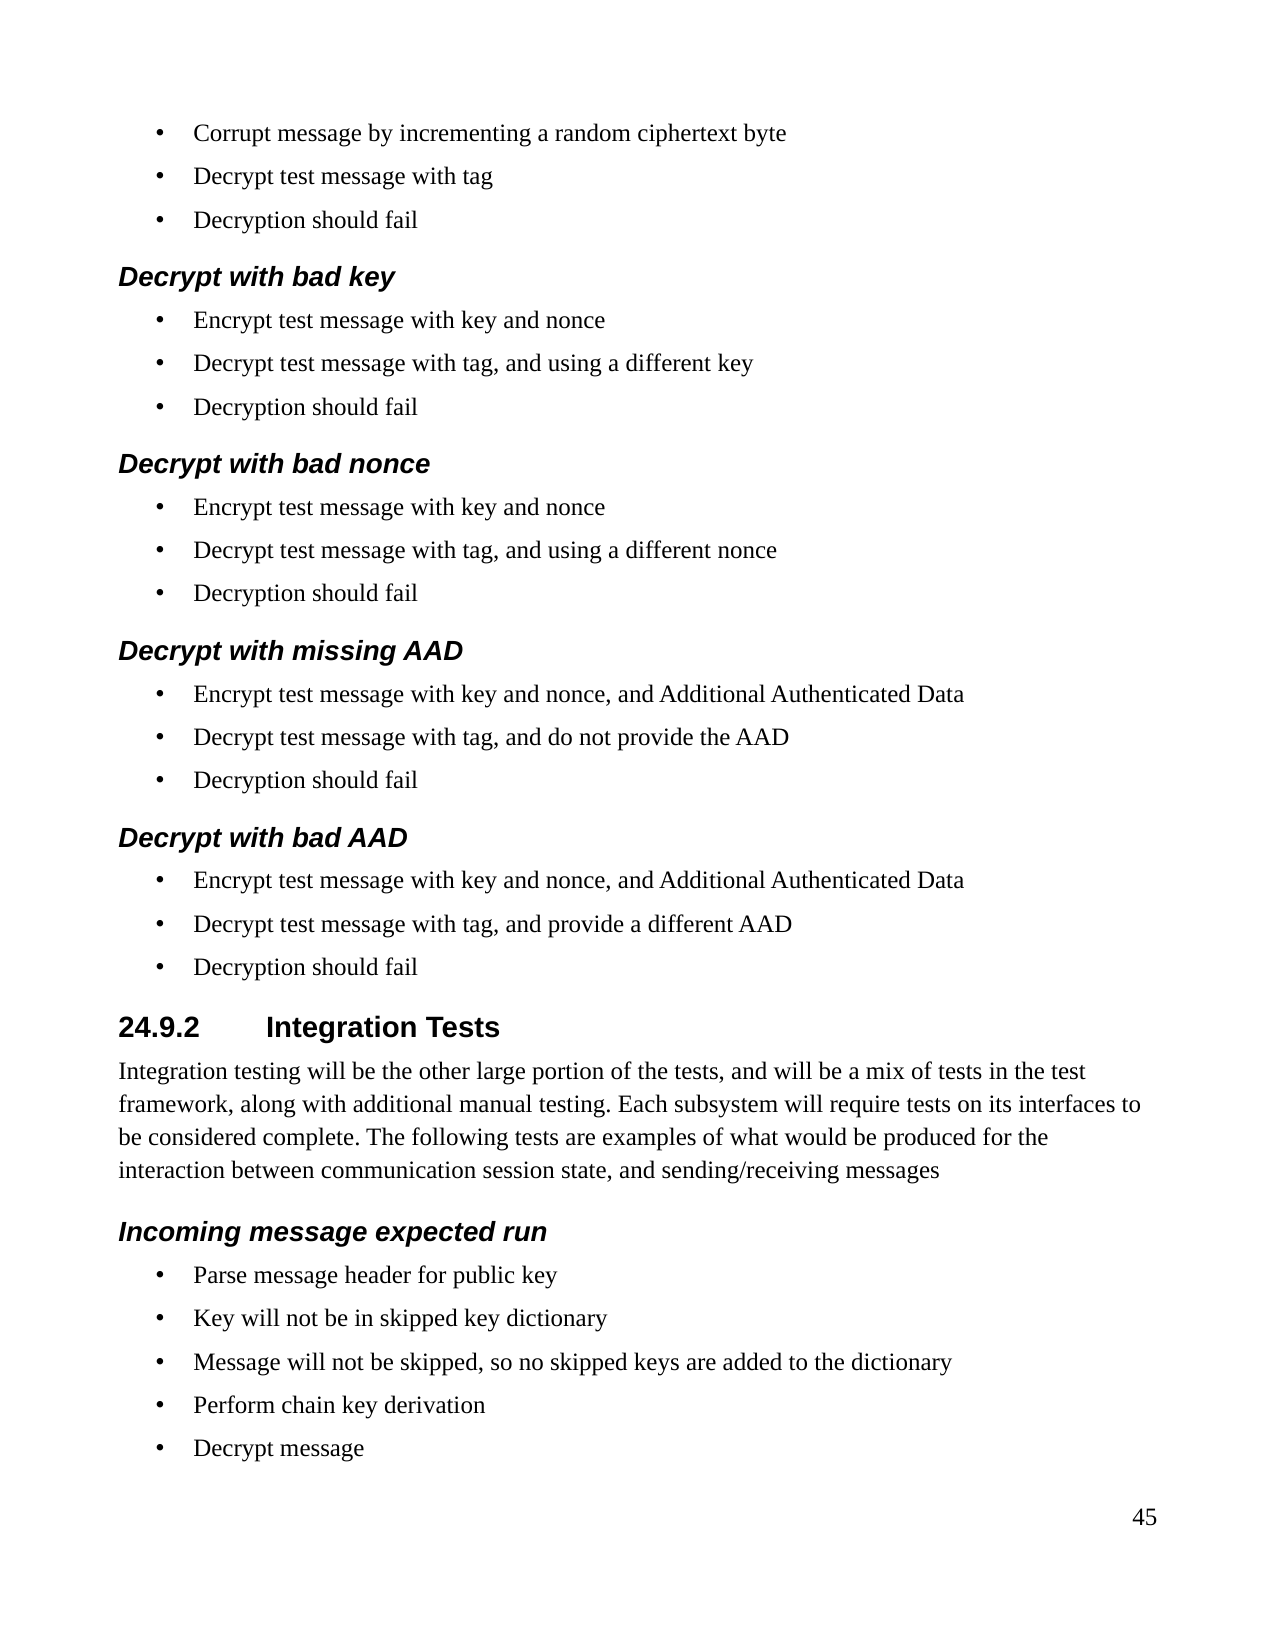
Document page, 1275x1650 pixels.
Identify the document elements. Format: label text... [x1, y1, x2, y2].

list Decryption should fail [156, 392, 1157, 420]
subtitle Incoming message expected run [118, 1216, 1157, 1247]
list Decrypt test message with tag, and provide a different AAD [156, 909, 1157, 938]
subtitle Decrypt with bad AAD [118, 821, 1157, 853]
list Decrypt test message with tag, and do not provide the AAD [156, 722, 1157, 751]
list Decrypt test message with tag, and using a different key [156, 348, 1157, 377]
list Encrypt test message with key and nonce, and Additional Authenticated Data [156, 679, 1157, 707]
list Decryption should fail [156, 952, 1157, 981]
list Perform chain key derivation [156, 1390, 1157, 1419]
subtitle Decrypt with missing AAD [118, 634, 1157, 666]
list Key will not be in skipped key dictionary [156, 1303, 1157, 1332]
list Decrypt message [156, 1433, 1157, 1462]
list Encrypt test message with key and nonce, and Additional Authenticated Data [156, 866, 1157, 894]
list Decryption should fail [156, 578, 1157, 607]
text Integration testing will be the other large portion of the tests, and will be a mix of tests in the test framework, along with additional manual testing. Each subsystem will require tests on its interfaces to be considered complete. The following tests are examples of what would be produced for the interaction between communication session state, and sending/receiving messages [118, 1056, 1157, 1184]
list Decrypt test message with tag [156, 161, 1157, 190]
list Encrypt test message with key and nonce [156, 492, 1157, 521]
list Decrypt test message with tag, and using a different nonce [156, 535, 1157, 564]
subtitle Decrypt with bad key [118, 261, 1157, 292]
subtitle Decrypt with bad nonce [118, 447, 1157, 479]
subtitle Integration Tests [118, 1010, 1157, 1044]
list Encrypt test message with key and nonce [156, 305, 1157, 334]
list Message will not be skipped, so no skipped keys are added to the dictionary [156, 1347, 1157, 1375]
list Decryption should fail [156, 205, 1157, 233]
list Decryption should fail [156, 765, 1157, 794]
list Parse message header for public key [156, 1260, 1157, 1289]
list Corrupt message by incrementing a random ciphertext byte [156, 118, 1157, 147]
